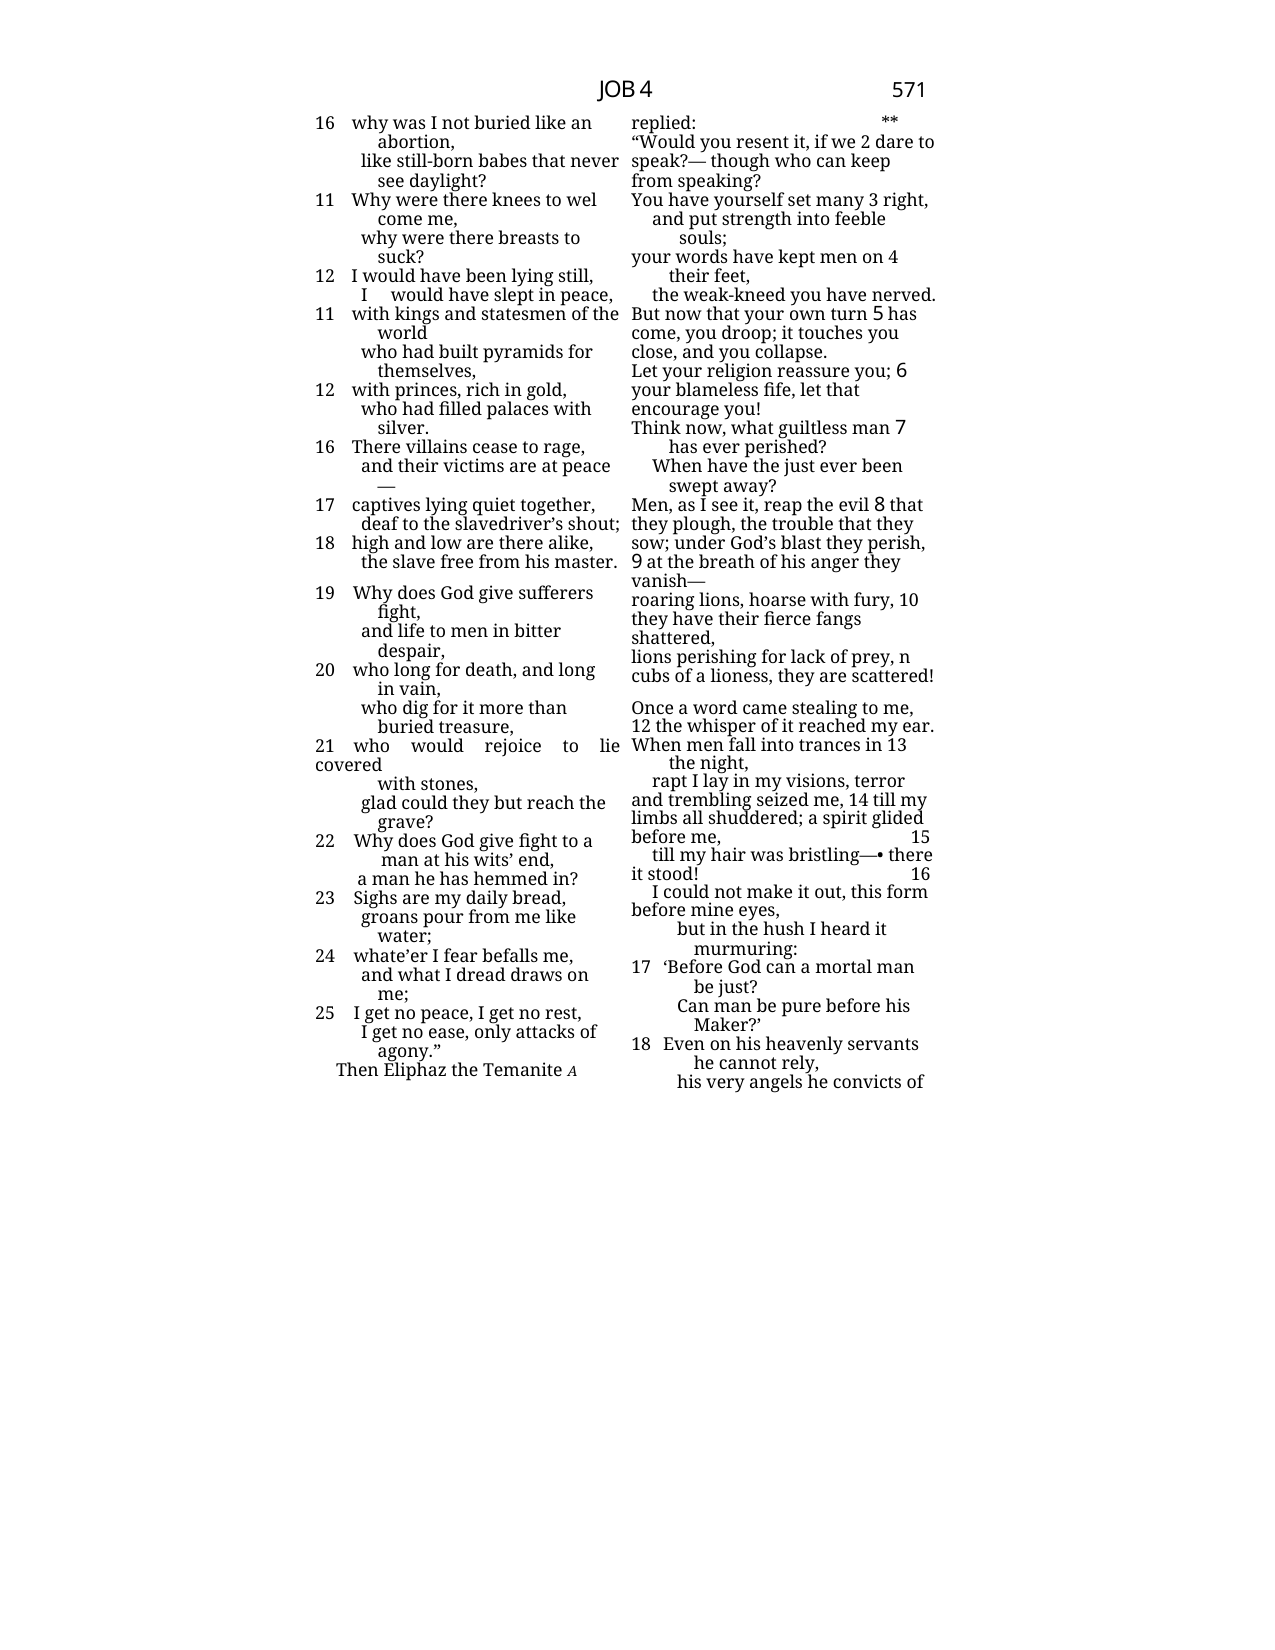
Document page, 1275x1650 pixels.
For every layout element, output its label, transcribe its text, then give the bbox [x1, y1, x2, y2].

list whate’er I fear befalls me, [315, 947, 620, 966]
text abortion, [377, 134, 620, 153]
text When have the just ever been swept away? [652, 458, 936, 496]
list I get no peace, I get no rest, [315, 1004, 620, 1023]
list Even on his heavenly servants [631, 1035, 936, 1054]
text rapt I lay in my visions, terror and trembling seized me, 14 till my limbs all shuddered; a spirit glided before me, 15 [631, 773, 936, 847]
text your words have kept men on 4 their feet, [631, 248, 936, 286]
text and put strength into feeble souls; [652, 210, 936, 248]
text Men, as I see it, reap the evil 8 that they plough, the trouble that they sow; under God’s blast they perish, 9 at the breath of his anger they vanish— [631, 496, 936, 591]
text and what I dread draws on me; [361, 966, 620, 1004]
list why was I not buried like an [315, 114, 620, 134]
text why were there breasts to suck? [361, 229, 620, 267]
text I could not make it out, this form before mine eyes, [631, 884, 936, 921]
text groans pour from me like water; [361, 909, 620, 947]
text deaf to the slavedriver’s shout; [361, 515, 620, 534]
text be just? [693, 978, 936, 997]
list Why does God give sufferers [315, 584, 620, 604]
text glad could they but reach the grave? [361, 794, 620, 832]
text fight, [377, 604, 620, 623]
list There villains cease to rage, [315, 439, 620, 458]
text the weak-kneed you have nerved. [652, 286, 936, 305]
list Sighs are my daily bread, [315, 889, 620, 909]
text the slave free from his mas­ter. [361, 553, 620, 572]
text Let your religion reassure you; 6 your blameless fife, let that encourage you! [631, 362, 936, 419]
text till my hair was bristling—• there it stood! 16 [631, 847, 936, 884]
text Once a word came stealing to me, 12 the whisper of it reached my ear. [631, 699, 936, 736]
list who would rejoice to lie covered [315, 737, 620, 775]
text Think now, what guiltless man 7 has ever perished? [631, 419, 936, 458]
text in vain, [377, 680, 620, 699]
list would have slept in peace, [361, 286, 620, 305]
text But now that your own turn 5 has come, you droop; it touches you close, and you collapse. [631, 305, 936, 362]
text I get no ease, only attacks of agony.” [361, 1023, 620, 1061]
list captives lying quiet together, [315, 496, 620, 515]
text world [377, 324, 620, 343]
text he cannot rely, [693, 1054, 936, 1073]
text who dig for it more than buried treasure, [361, 699, 620, 737]
text You have yourself set many 3 right, [631, 191, 936, 210]
text When men fall into trances in 13 the night, [631, 736, 936, 773]
text Can man be pure before his Maker?’ [677, 997, 936, 1035]
text lions perishing for lack of prey, n cubs of a lioness, they are scattered! [631, 648, 936, 686]
text replied: ** [631, 114, 936, 134]
text who had built pyramids for themselves, [361, 343, 620, 381]
list Why were there knees to wel­ [315, 191, 620, 210]
text but in the hush I heard it murmuring: [677, 921, 936, 959]
text and life to men in bitter despair, [361, 623, 620, 661]
list with princes, rich in gold, [315, 381, 620, 401]
text roaring lions, hoarse with fury, 10 they have their fierce fangs shattered, [631, 591, 936, 648]
text like still-born babes that never see daylight? [361, 153, 620, 191]
text Then Eliphaz the Temanite a [315, 1061, 620, 1080]
text come me, [377, 210, 620, 229]
list I would have been lying still, [315, 267, 620, 286]
list Why does God give fight to a [315, 832, 620, 851]
list who long for death, and long [315, 661, 620, 680]
text his very angels he convicts of [677, 1073, 936, 1092]
text man at his wits’ end, a man he has hemmed in? [315, 851, 620, 889]
list with kings and statesmen of the [315, 305, 620, 324]
text who had filled palaces with silver. [361, 401, 620, 439]
list high and low are there alike, [315, 534, 620, 553]
text and their victims are at peace— [361, 458, 620, 496]
list ‘Before God can a mortal man [631, 959, 936, 978]
text with stones, [377, 775, 620, 794]
text “Would you resent it, if we 2 dare to speak?— though who can keep from speaking? [631, 134, 936, 191]
